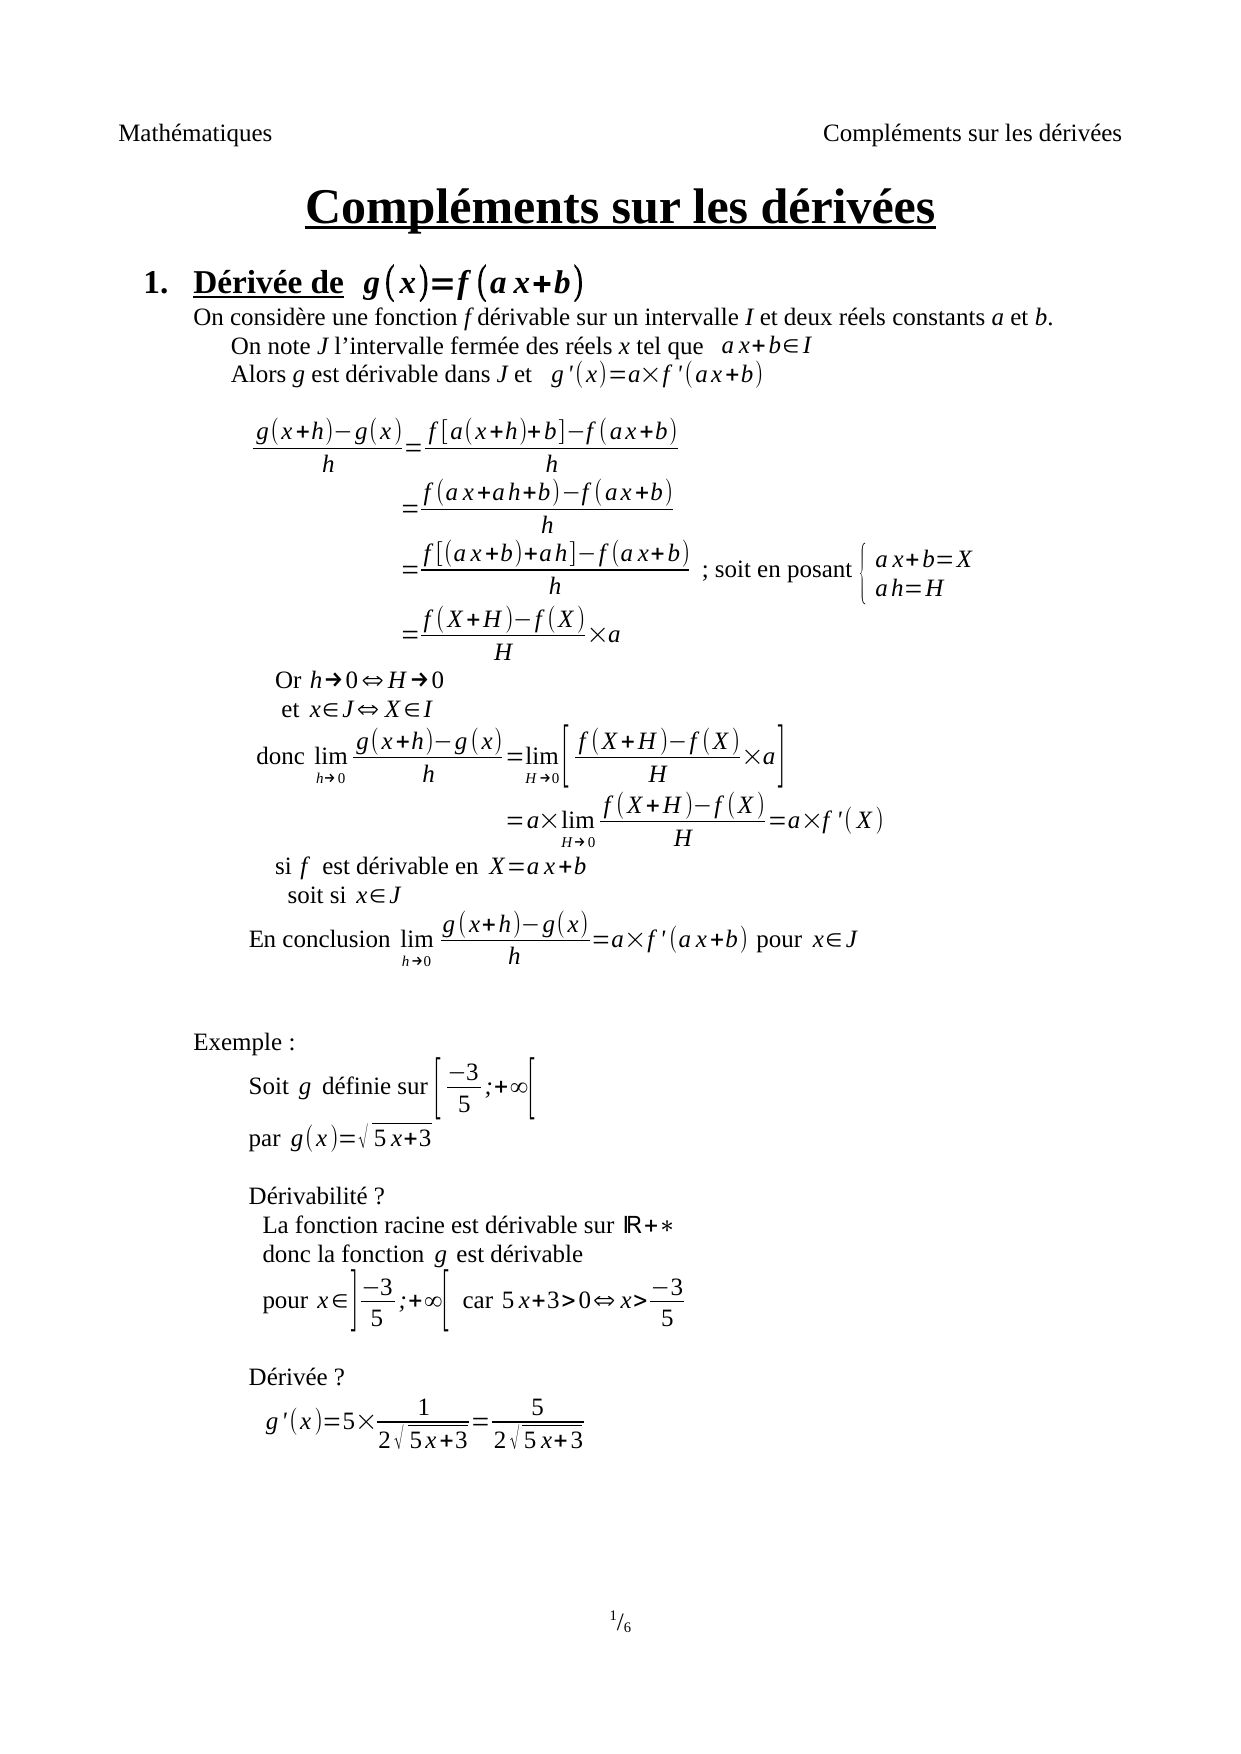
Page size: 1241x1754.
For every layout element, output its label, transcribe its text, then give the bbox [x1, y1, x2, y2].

list Dérivée de [156, 263, 1122, 302]
list On note J l’intervalle fermée des réels x tel que [193, 331, 1122, 359]
list Alors g est dérivable dans J et [193, 359, 1122, 389]
text Compléments sur les dérivées [118, 176, 1122, 234]
list On considère une fonction f dérivable sur un intervalle I et deux réels constants a et b. [156, 302, 1122, 331]
list Exemple : [156, 1027, 1122, 1056]
